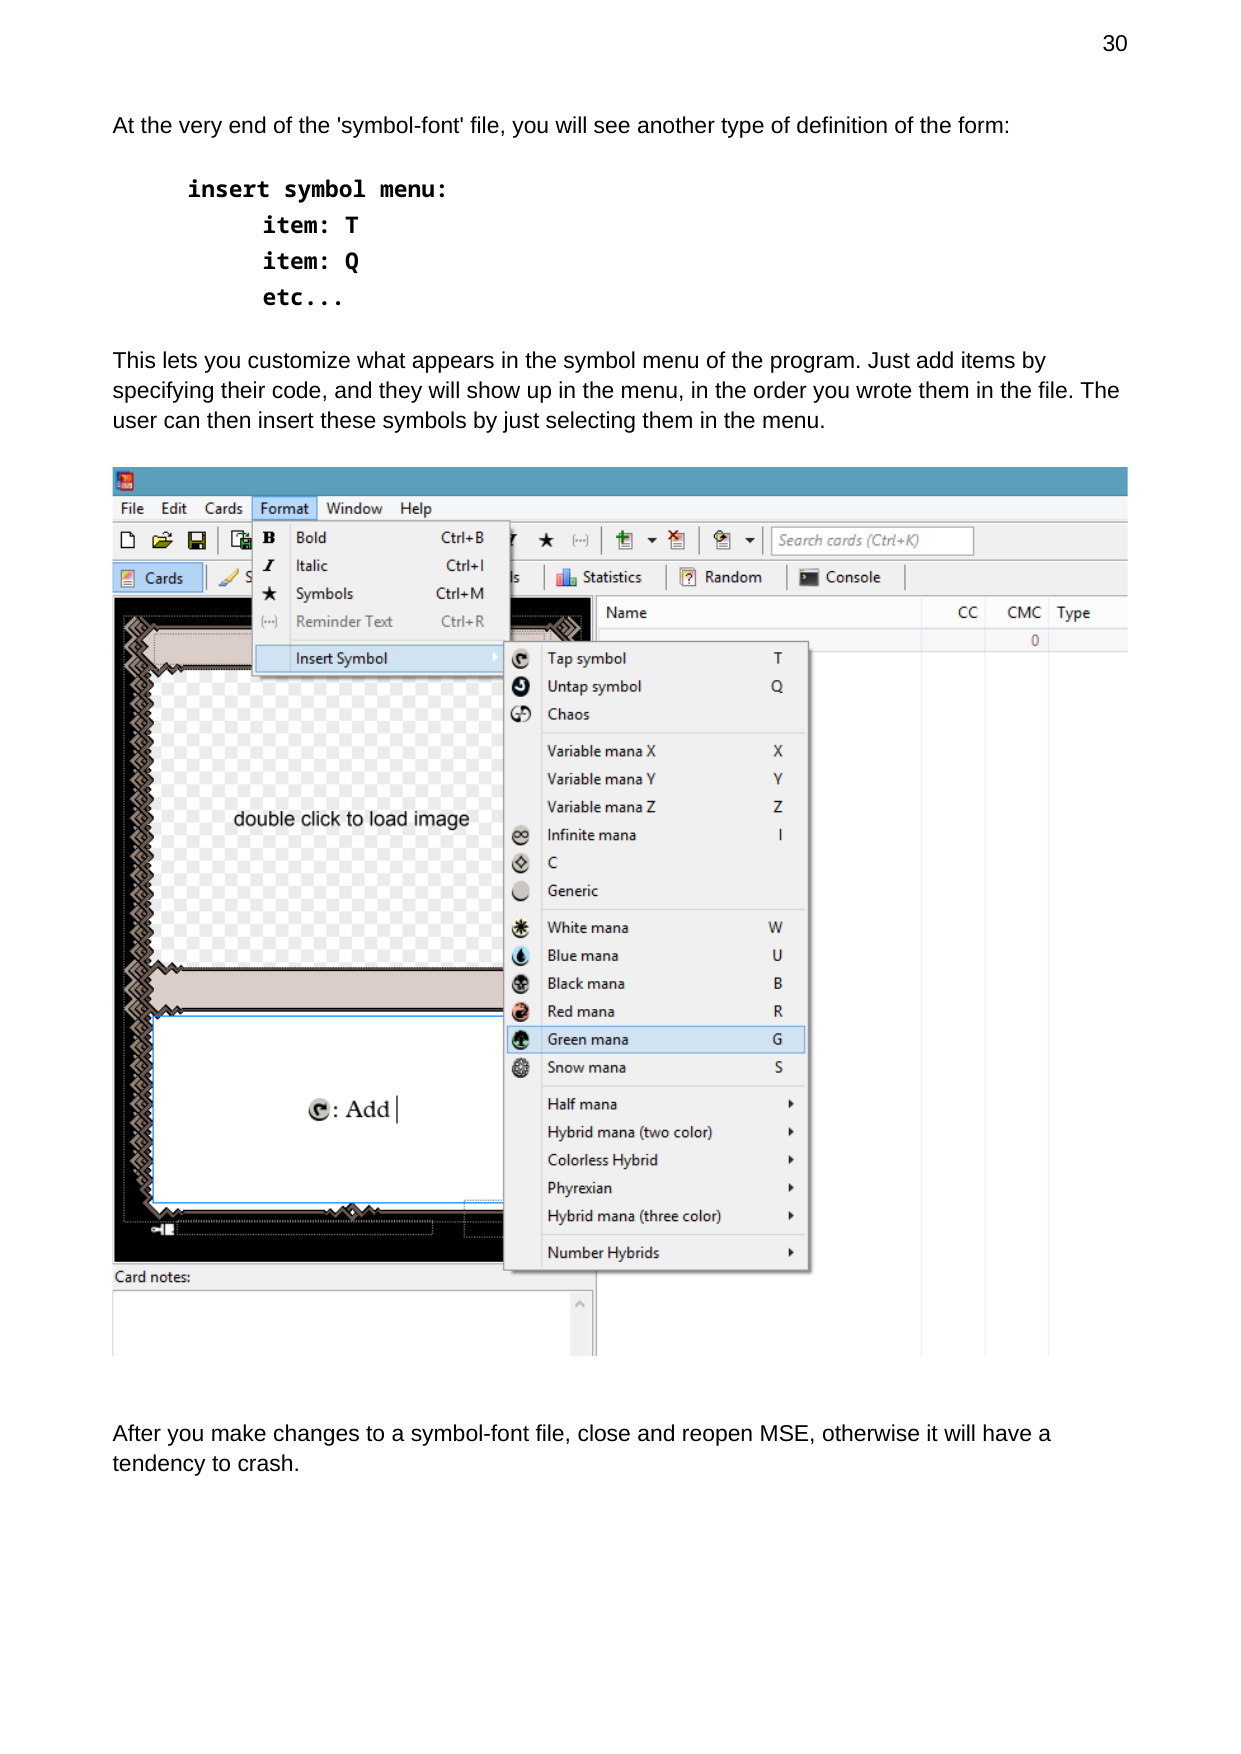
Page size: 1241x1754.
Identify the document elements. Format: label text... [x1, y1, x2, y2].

text After you make changes to a symbol-font file, close and reopen MSE, otherwise it will have a tendency to crash. [112, 1419, 1128, 1476]
picture [112, 467, 1128, 1356]
text item: T [112, 209, 1128, 240]
text etc... [112, 281, 1128, 312]
text insert symbol menu: [112, 173, 1128, 204]
text At the very end of the 'symbol-font' file, you will see another type of definition of the form: [112, 112, 1128, 139]
text item: Q [112, 245, 1128, 276]
text This lets you customize what appears in the symbol menu of the program. Just add items by specifying their code, and they will show up in the menu, in the order you wrote them in the file. The user can then insert these symbols by just selecting them in the menu. [112, 347, 1128, 434]
